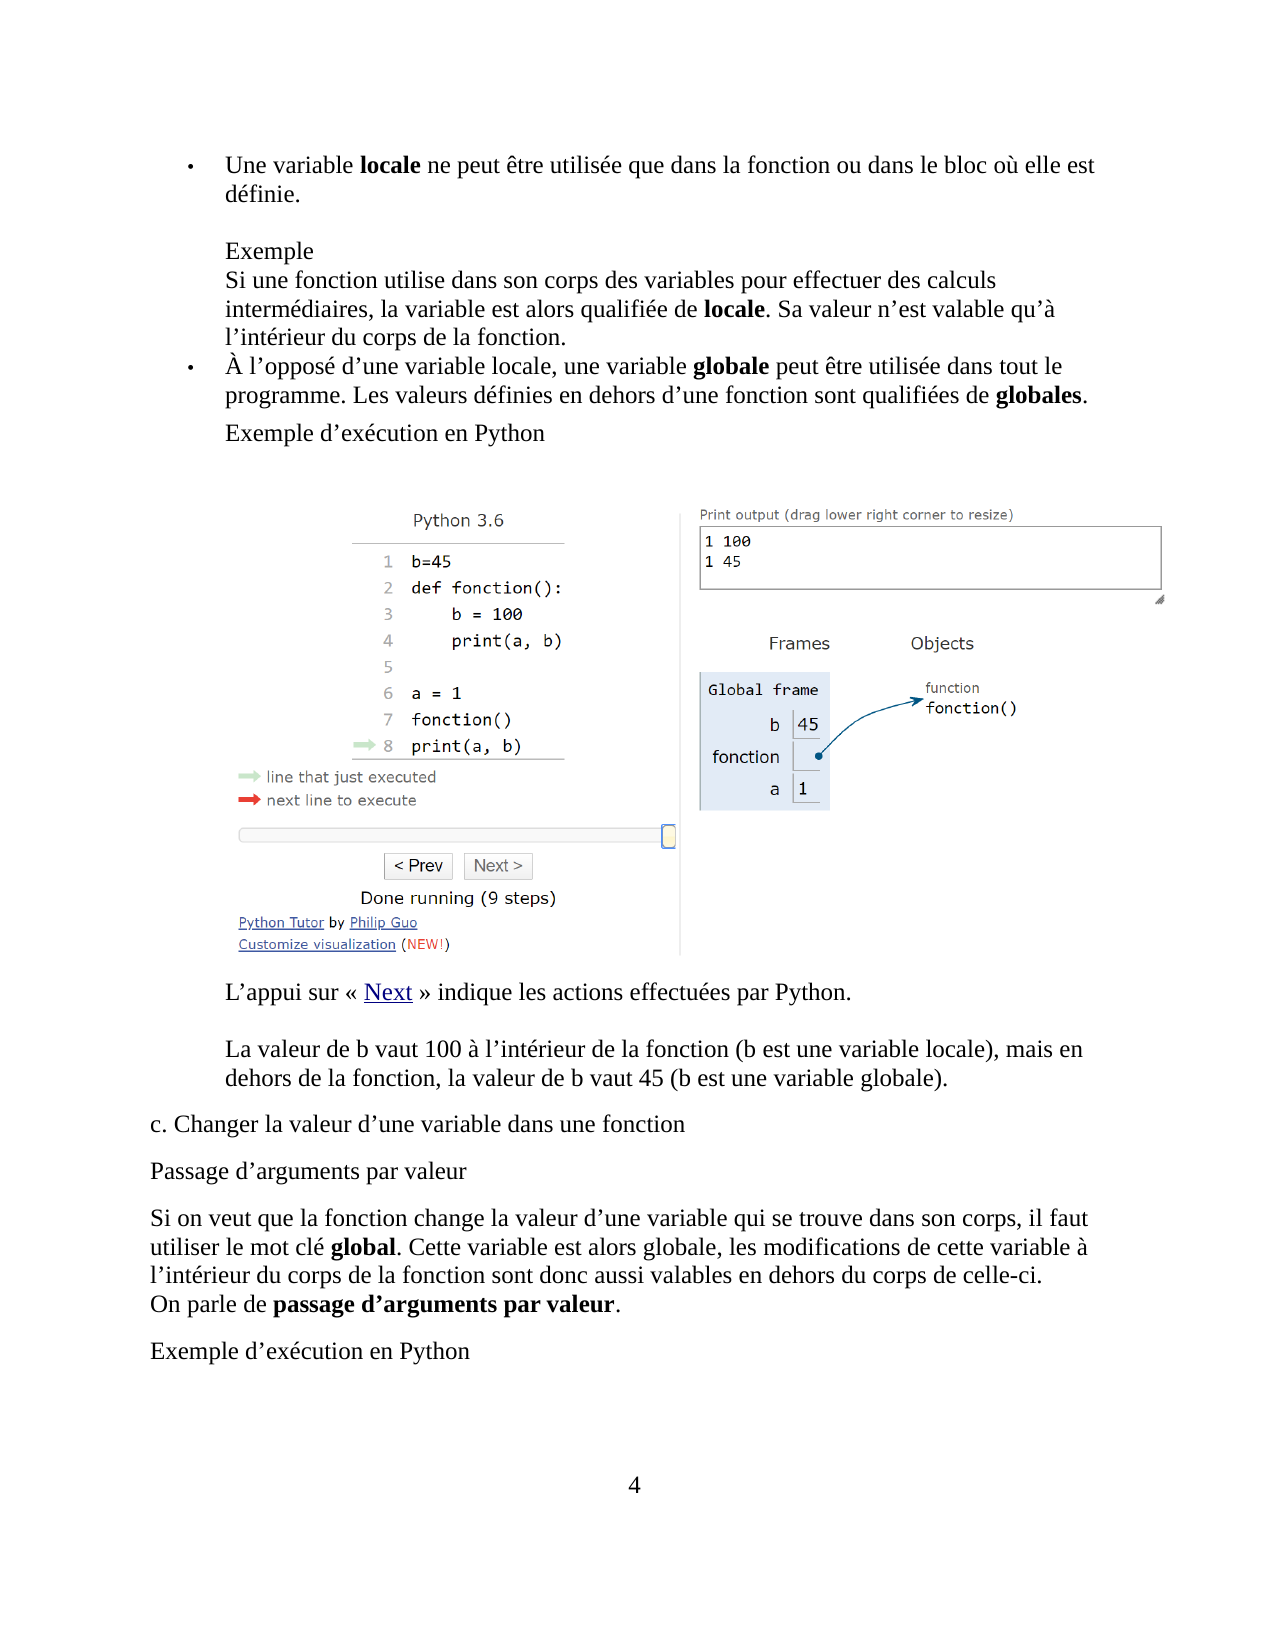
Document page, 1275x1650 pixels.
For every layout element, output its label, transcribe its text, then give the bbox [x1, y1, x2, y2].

picture [225, 493, 1179, 959]
list Une variable locale ne peut être utilisée que dans la fonction ou dans le bloc où elle est définie. [187, 150, 1125, 236]
text c. Changer la valeur d’une variable dans une fonction [150, 1109, 1125, 1138]
text Passage d’arguments par valeur [150, 1156, 1125, 1185]
text Si on veut que la fonction change la valeur d’une variable qui se trouve dans son corps, il faut utiliser le mot clé global. Cette variable est alors globale, les modifications de cette variable à l’intérieur du corps de la fonction sont donc aussi valables en dehors du corps de celle-ci. On parle de passage d’arguments par valeur. [150, 1203, 1125, 1318]
list À l’opposé d’une variable locale, une variable globale peut être utilisée dans tout le programme. Les valeurs définies en dehors d’une fonction sont qualifiées de globales. [187, 351, 1125, 409]
list L’appui sur « Next » indique les actions effectuées par Python. La valeur de b vaut 100 à l’intérieur de la fonction (b est une variable locale), mais en dehors de la fonction, la valeur de b vaut 45 (b est une variable globale). [187, 977, 1125, 1092]
list Exemple d’exécution en Python [187, 418, 1125, 475]
list Exemple Si une fonction utilise dans son corps des variables pour effectuer des calculs intermédiaires, la variable est alors qualifiée de locale. Sa valeur n’est valable qu’à l’intérieur du corps de la fonction. [187, 236, 1125, 351]
text Exemple d’exécution en Python [150, 1336, 1125, 1393]
